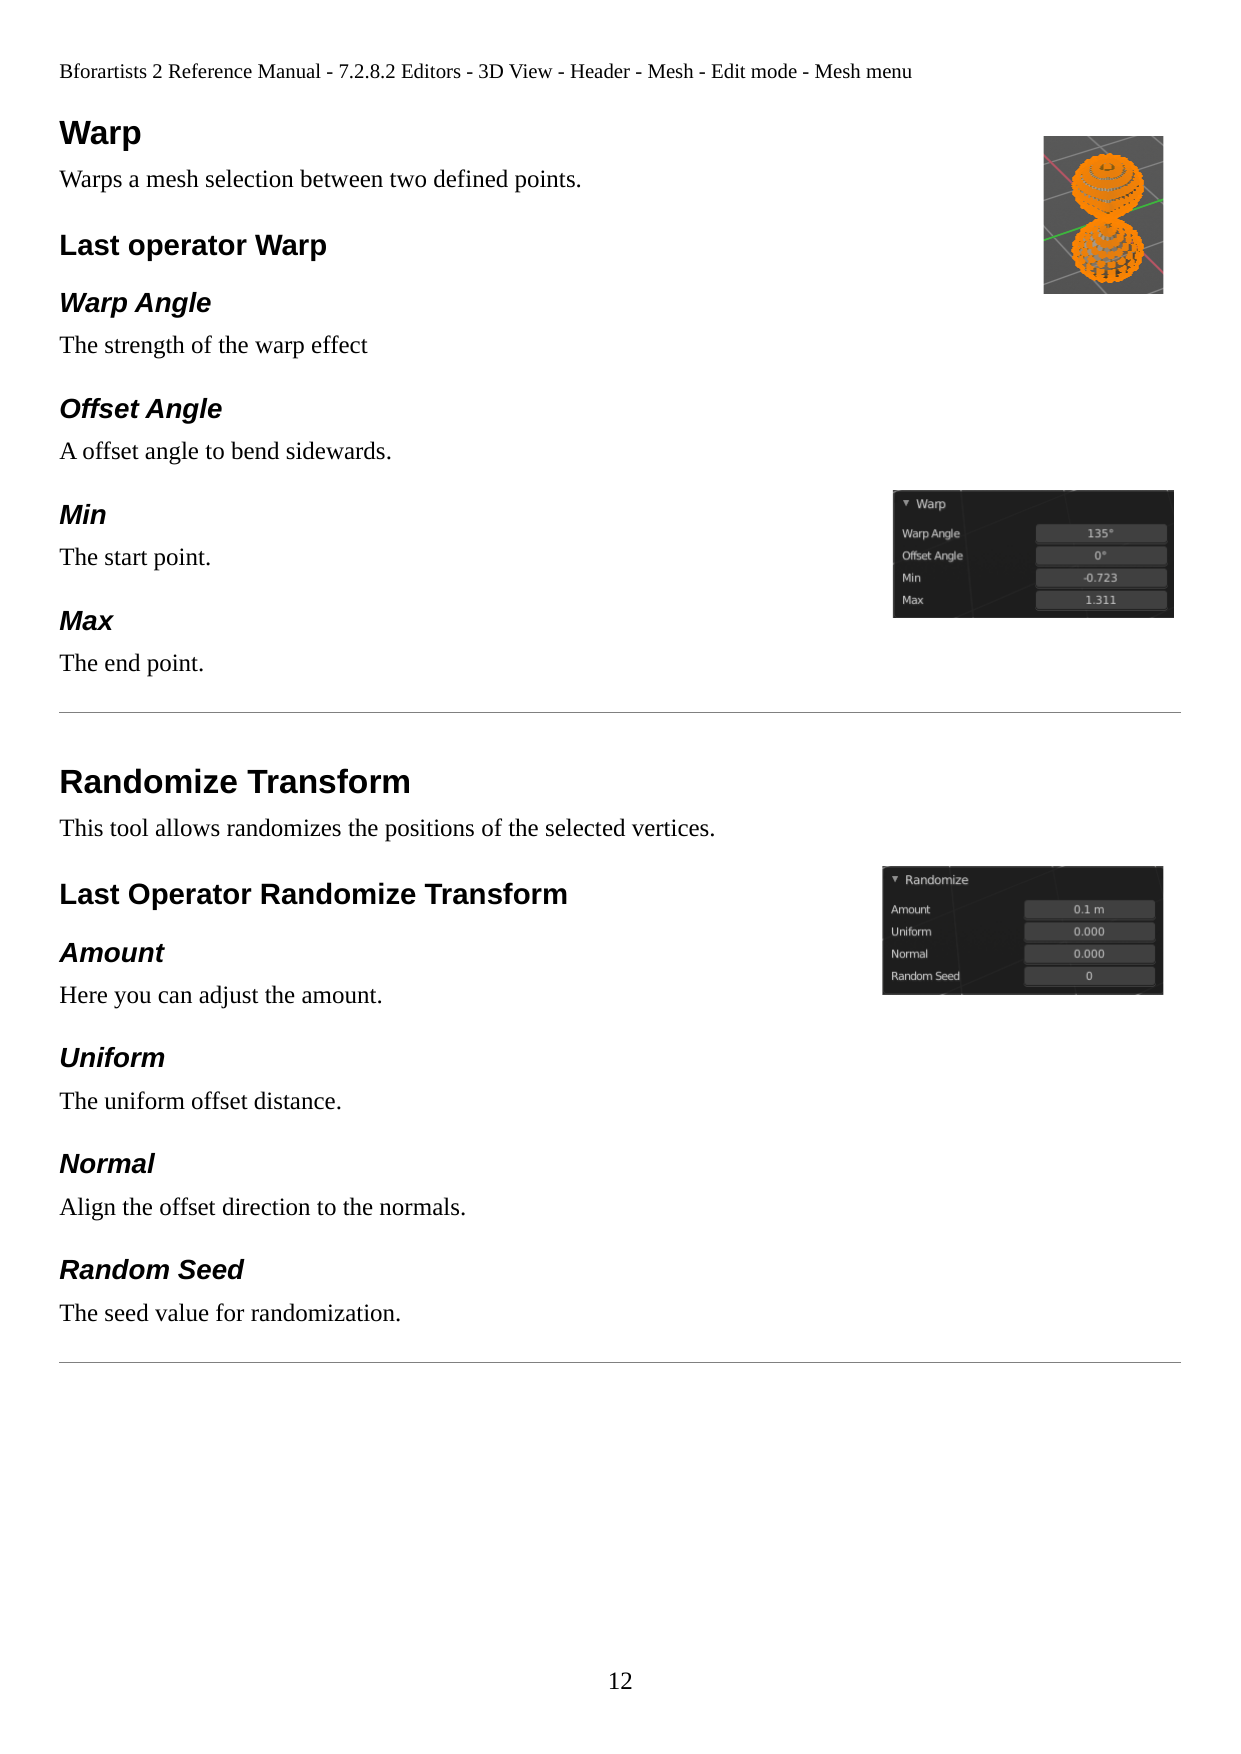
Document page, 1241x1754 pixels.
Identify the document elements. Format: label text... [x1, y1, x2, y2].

text The seed value for randomization. [59, 1298, 1181, 1327]
subtitle Max [59, 604, 1181, 636]
subtitle [1174, 498, 1181, 530]
text Align the offset direction to the normals. [59, 1192, 1181, 1221]
text The uniform offset distance. [59, 1086, 1181, 1115]
text Warps a mesh selection between two defined points. [59, 164, 1043, 192]
subtitle Random Seed [59, 1254, 1181, 1286]
picture [882, 866, 1164, 995]
text This tool allows randomizes the positions of the selected vertices. [59, 813, 1181, 842]
text A offset angle to bend sidewards. [59, 436, 1181, 465]
subtitle Min [59, 498, 892, 530]
subtitle [1164, 227, 1181, 261]
subtitle Amount [59, 936, 882, 968]
text Here you can adjust the amount. [59, 980, 1181, 1009]
subtitle Last Operator Randomize Transform [59, 877, 882, 911]
subtitle [1164, 936, 1181, 968]
subtitle Offset Angle [59, 392, 1181, 424]
subtitle Warp [59, 113, 1181, 151]
subtitle Randomize Transform [59, 762, 1181, 801]
picture [1043, 136, 1164, 294]
text The strength of the warp effect [59, 331, 1181, 359]
subtitle Warp Angle [59, 286, 1181, 318]
text The end point. [59, 648, 1181, 677]
subtitle Normal [59, 1148, 1181, 1180]
picture [892, 490, 1174, 618]
subtitle Uniform [59, 1042, 1181, 1074]
text The start point. [59, 542, 892, 571]
subtitle Last operator Warp [59, 227, 1043, 261]
